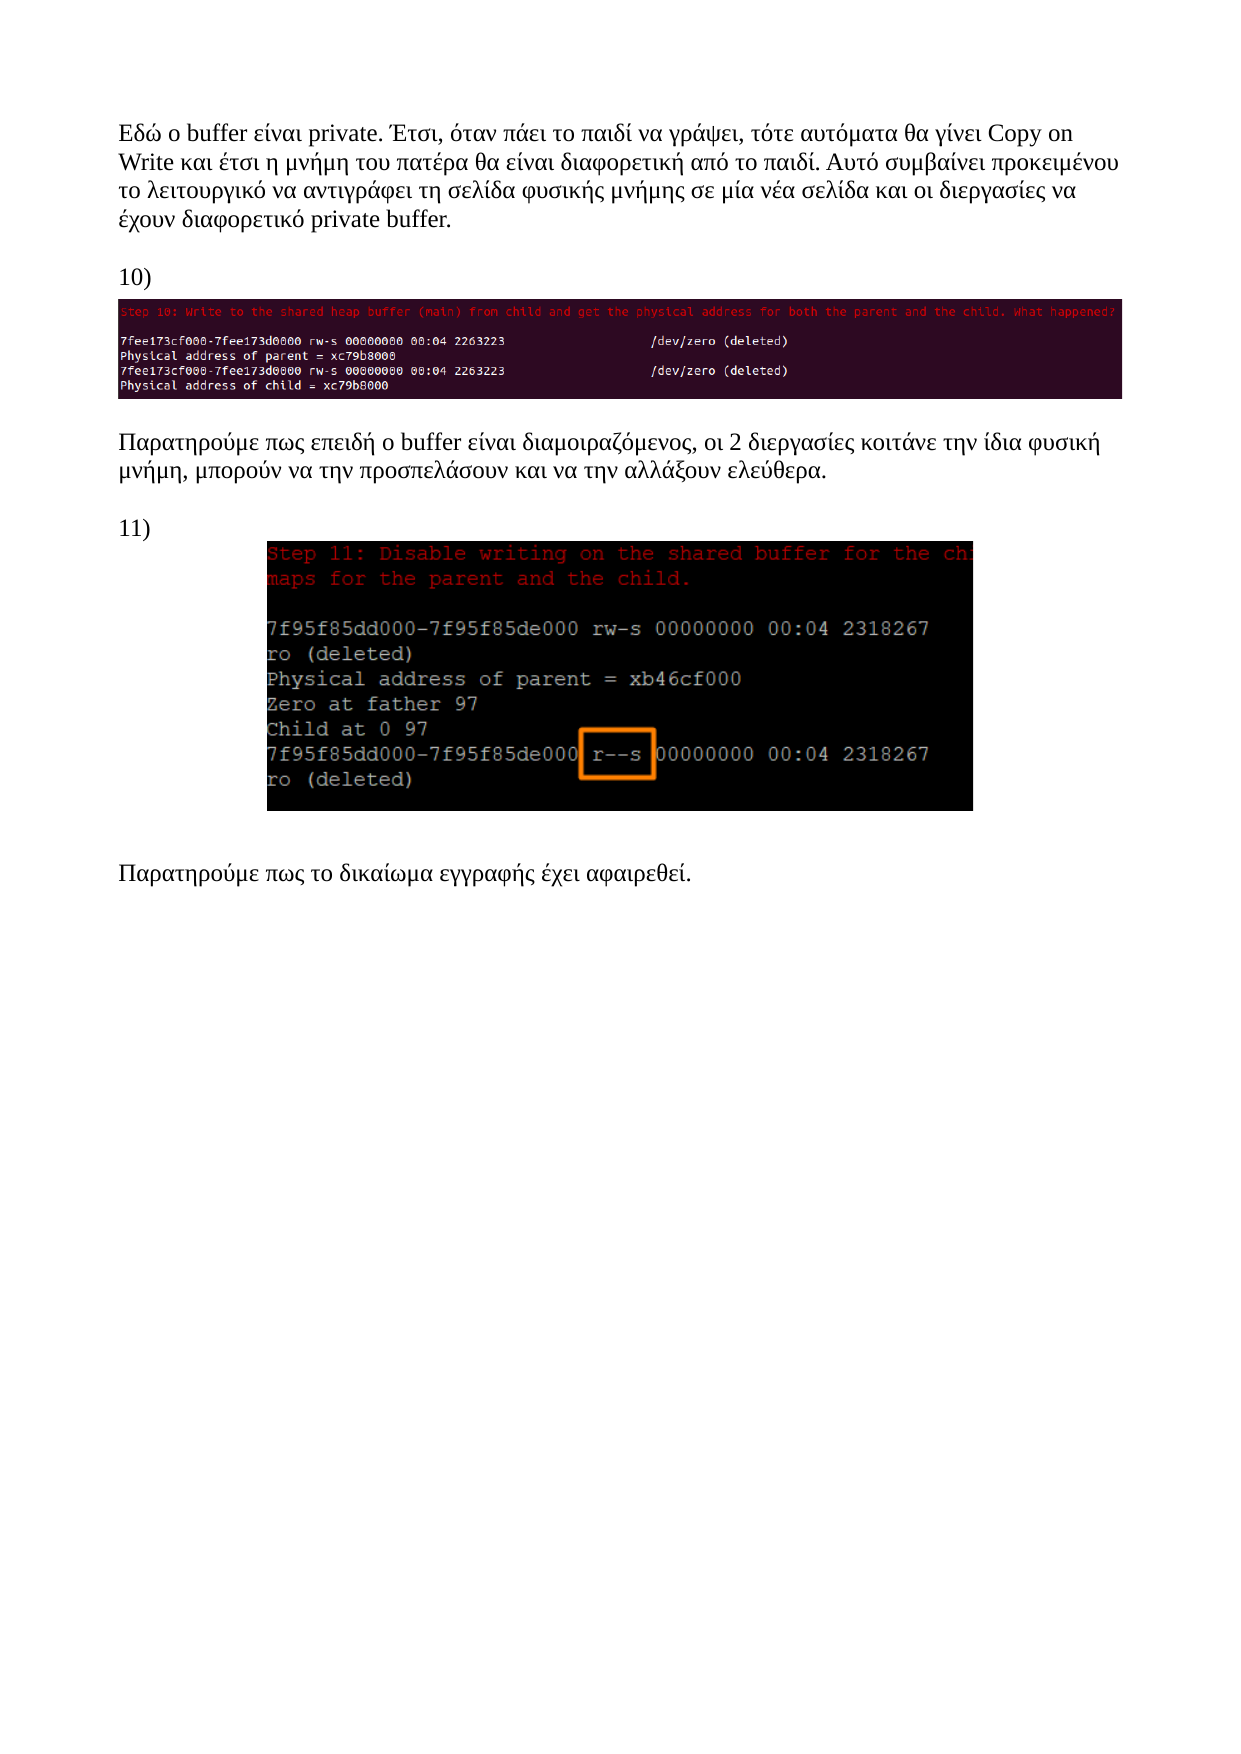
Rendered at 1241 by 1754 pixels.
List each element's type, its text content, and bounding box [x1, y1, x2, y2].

text 11) [118, 513, 1122, 542]
text Εδώ ο buffer είναι private. Έτσι, όταν πάει το παιδί να γράψει, τότε αυτόματα θα γίνει Copy on Write και έτσι η μνήμη του πατέρα θα είναι διαφορετική από το παιδί. Αυτό συμβαίνει προκειμένου το λειτουργικό να αντιγράφει τη σελίδα φυσικής μνήμης σε μία νέα σελίδα και οι διεργασίες να έχουν διαφορετικό private buffer. [118, 118, 1122, 233]
picture [267, 541, 974, 811]
text Παρατηρούμε πως επειδή ο buffer είναι διαμοιραζόμενος, οι 2 διεργασίες κοιτάνε την ίδια φυσική μνήμη, μπορούν να την προσπελάσουν και να την αλλάξουν ελεύθερα. [118, 427, 1122, 484]
text Παρατηρούμε πως το δικαίωμα εγγραφής έχει αφαιρεθεί. [118, 858, 1122, 887]
text 10) [118, 262, 1122, 291]
picture [118, 299, 1123, 399]
